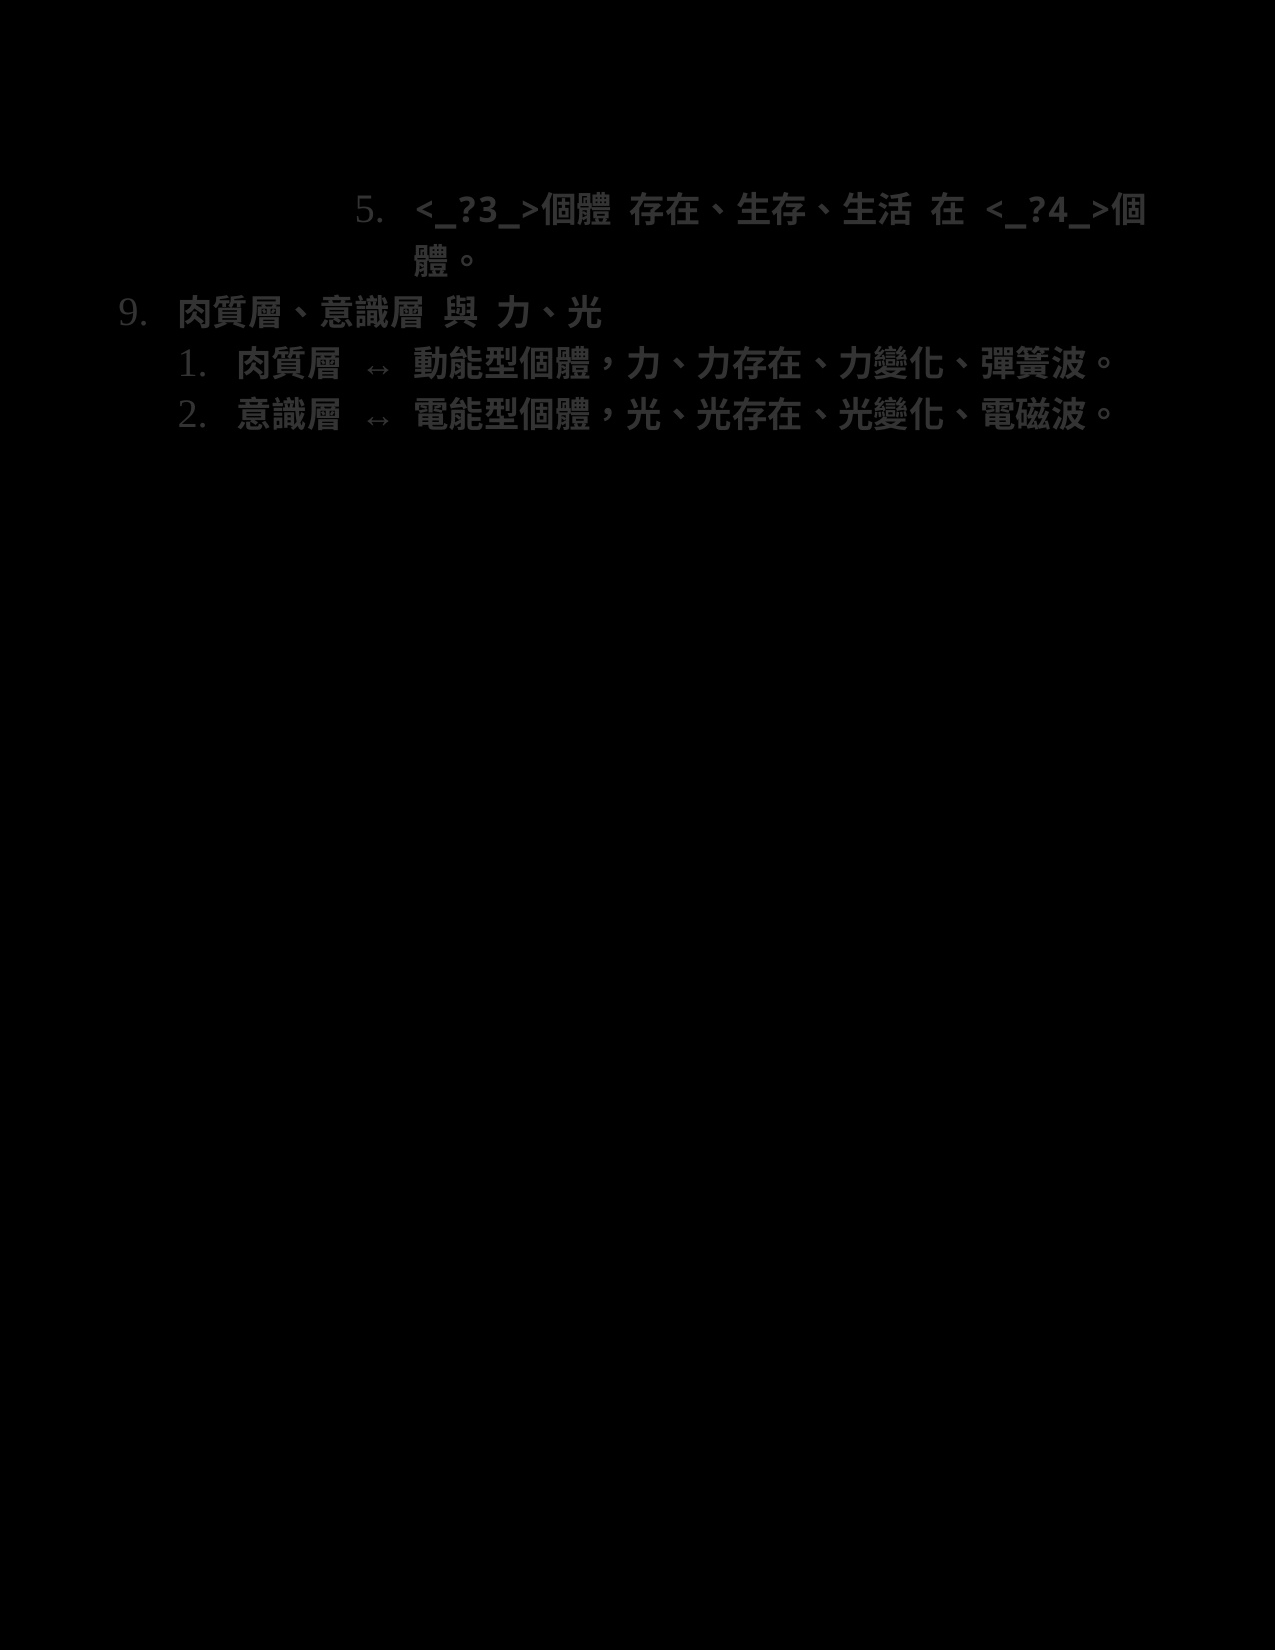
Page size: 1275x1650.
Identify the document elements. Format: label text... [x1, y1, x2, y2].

list 肉質層 ↔ 動能型個體，力、力存在、力變化、彈簧波。 [177, 336, 1157, 387]
list 意識層 ↔ 電能型個體，光、光存在、光變化、電磁波。 [177, 387, 1157, 438]
list 肉質層、意識層 與 力、光 [118, 284, 1157, 336]
list <_?3_>個體 存在、生存、生活 在 <_?4_>個體。 [354, 182, 1157, 284]
